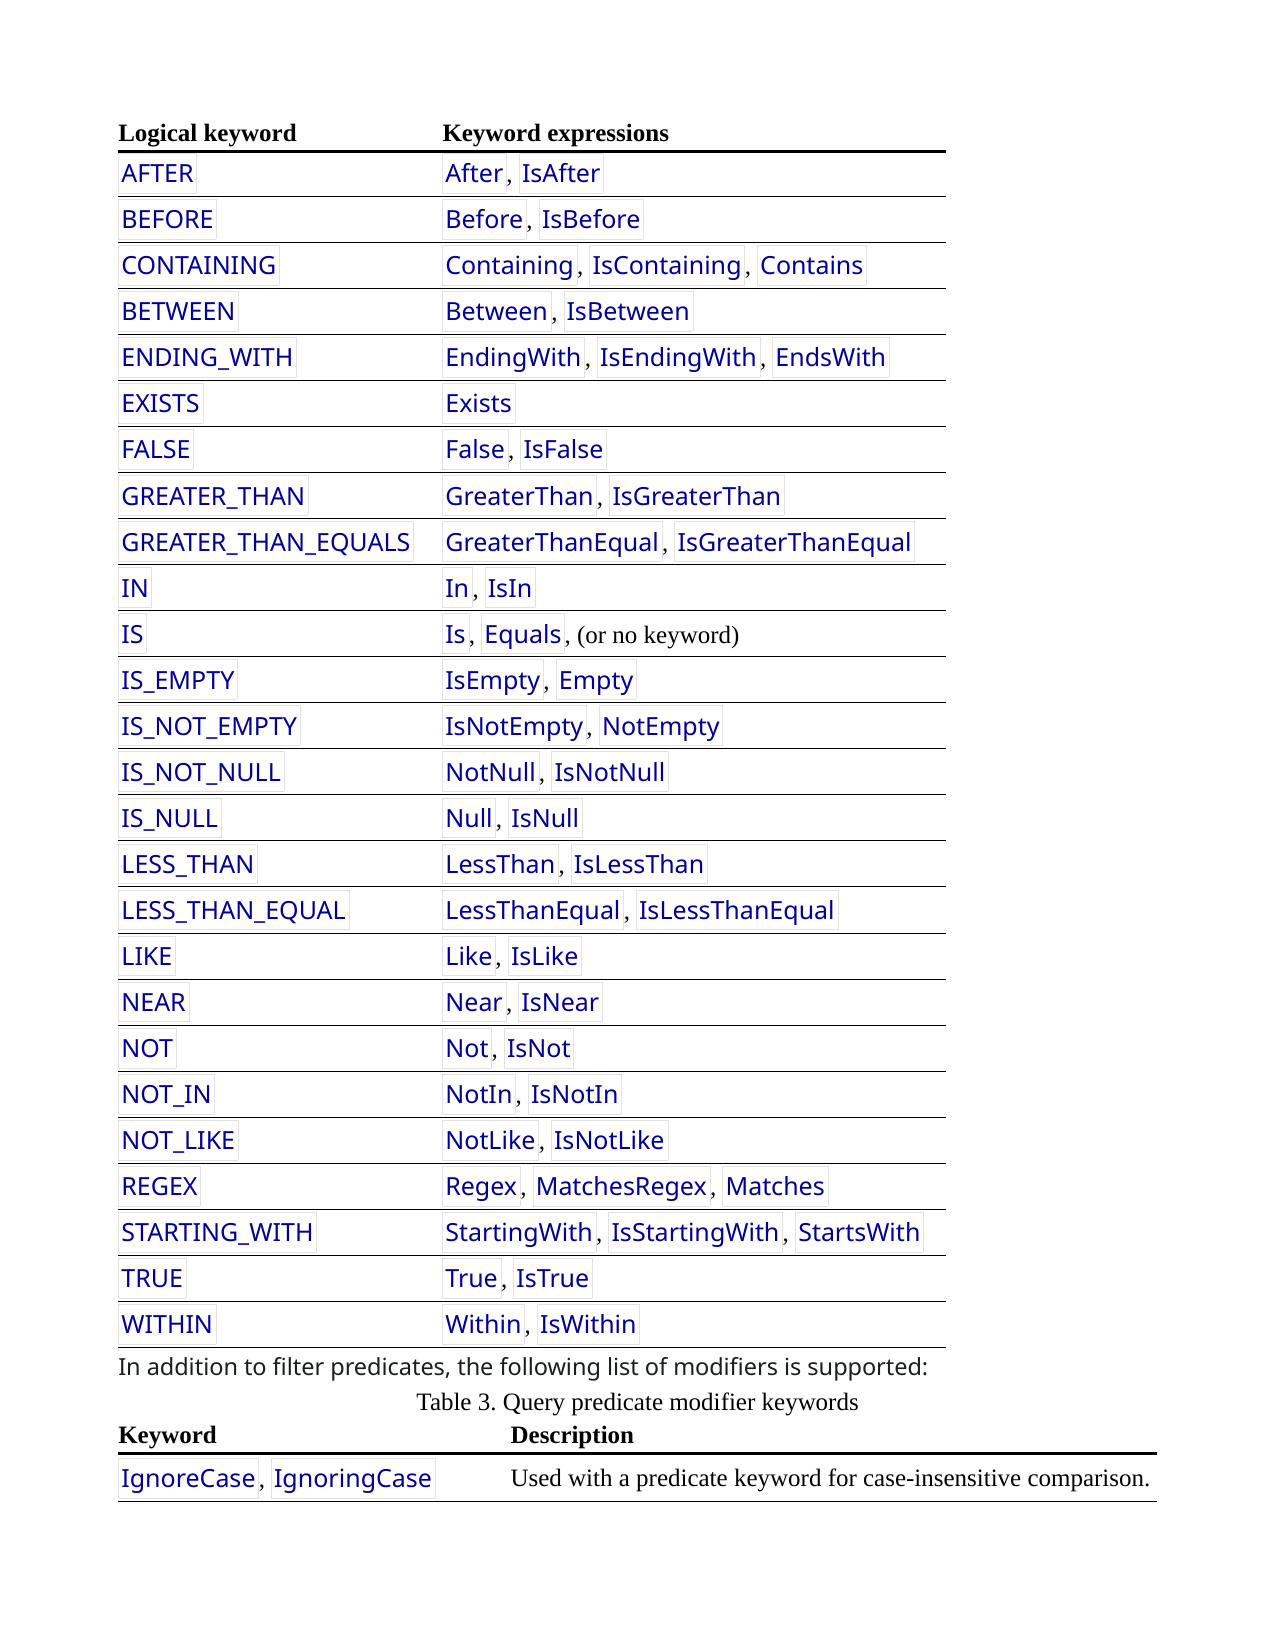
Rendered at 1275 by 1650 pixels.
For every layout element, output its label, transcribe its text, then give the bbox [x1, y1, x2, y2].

table_cell IsNotEmpty, NotEmpty [442, 703, 946, 748]
table_cell GreaterThan, IsGreaterThan [442, 473, 946, 518]
text Table 3. Query predicate modifier keywords [118, 1387, 1157, 1416]
table_cell GREATER_THAN [118, 473, 442, 518]
table_cell AFTER [118, 153, 442, 196]
table_cell IS_NOT_NULL [118, 749, 442, 794]
table_header Keyword expressions [442, 118, 946, 150]
table_cell Containing, IsContaining, Contains [442, 243, 946, 288]
table_cell IS_NULL [118, 795, 442, 840]
table_cell NotLike, IsNotLike [442, 1118, 946, 1163]
table_cell NEAR [118, 980, 442, 1024]
table_header Description [510, 1420, 1157, 1452]
table_header Keyword [118, 1420, 510, 1452]
table_cell Like, IsLike [442, 934, 946, 978]
table_cell IN [118, 565, 442, 610]
table_cell Before, IsBefore [442, 197, 946, 242]
table_cell NOT_IN [118, 1072, 442, 1117]
table_cell NotIn, IsNotIn [442, 1072, 946, 1117]
text In addition to filter predicates, the following list of modifiers is supported: [118, 1347, 1157, 1382]
table_cell GreaterThanEqual, IsGreaterThanEqual [442, 519, 946, 564]
table_cell Used with a predicate keyword for case-insensitive comparison. [510, 1455, 1157, 1501]
table_cell ENDING_WITH [118, 335, 442, 380]
table_cell True, IsTrue [442, 1256, 946, 1301]
table_cell NotNull, IsNotNull [442, 749, 946, 794]
table_cell EXISTS [118, 381, 442, 426]
table_cell False, IsFalse [442, 427, 946, 472]
table_cell Within, IsWithin [442, 1302, 946, 1347]
table_cell Exists [442, 381, 946, 426]
table_cell GREATER_THAN_EQUALS [118, 519, 442, 564]
table_cell FALSE [118, 427, 442, 472]
table_cell LESS_THAN_EQUAL [118, 887, 442, 932]
table_cell After, IsAfter [442, 153, 946, 196]
table_cell IgnoreCase, IgnoringCase [118, 1455, 510, 1501]
table_cell LESS_THAN [118, 841, 442, 886]
table_cell Regex, MatchesRegex, Matches [442, 1164, 946, 1209]
table_cell Null, IsNull [442, 795, 946, 840]
table_cell LessThanEqual, IsLessThanEqual [442, 887, 946, 932]
table_header Logical keyword [118, 118, 442, 150]
table_cell LIKE [118, 934, 442, 978]
table_cell IS [118, 611, 442, 656]
table_cell EndingWith, IsEndingWith, EndsWith [442, 335, 946, 380]
table_cell Not, IsNot [442, 1026, 946, 1071]
table_cell IS_NOT_EMPTY [118, 703, 442, 748]
table_cell NOT [118, 1026, 442, 1071]
table_cell REGEX [118, 1164, 442, 1209]
table_cell BEFORE [118, 197, 442, 242]
table_cell IsEmpty, Empty [442, 657, 946, 702]
table_cell NOT_LIKE [118, 1118, 442, 1163]
table_cell In, IsIn [442, 565, 946, 610]
table_cell BETWEEN [118, 289, 442, 334]
table_cell Between, IsBetween [442, 289, 946, 334]
table_cell TRUE [118, 1256, 442, 1301]
table_cell STARTING_WITH [118, 1210, 442, 1255]
table_cell LessThan, IsLessThan [442, 841, 946, 886]
table_cell IS_EMPTY [118, 657, 442, 702]
table_cell StartingWith, IsStartingWith, StartsWith [442, 1210, 946, 1255]
table_cell WITHIN [118, 1302, 442, 1347]
table_cell CONTAINING [118, 243, 442, 288]
table_cell Near, IsNear [442, 980, 946, 1024]
table_cell Is, Equals, (or no keyword) [442, 611, 946, 656]
